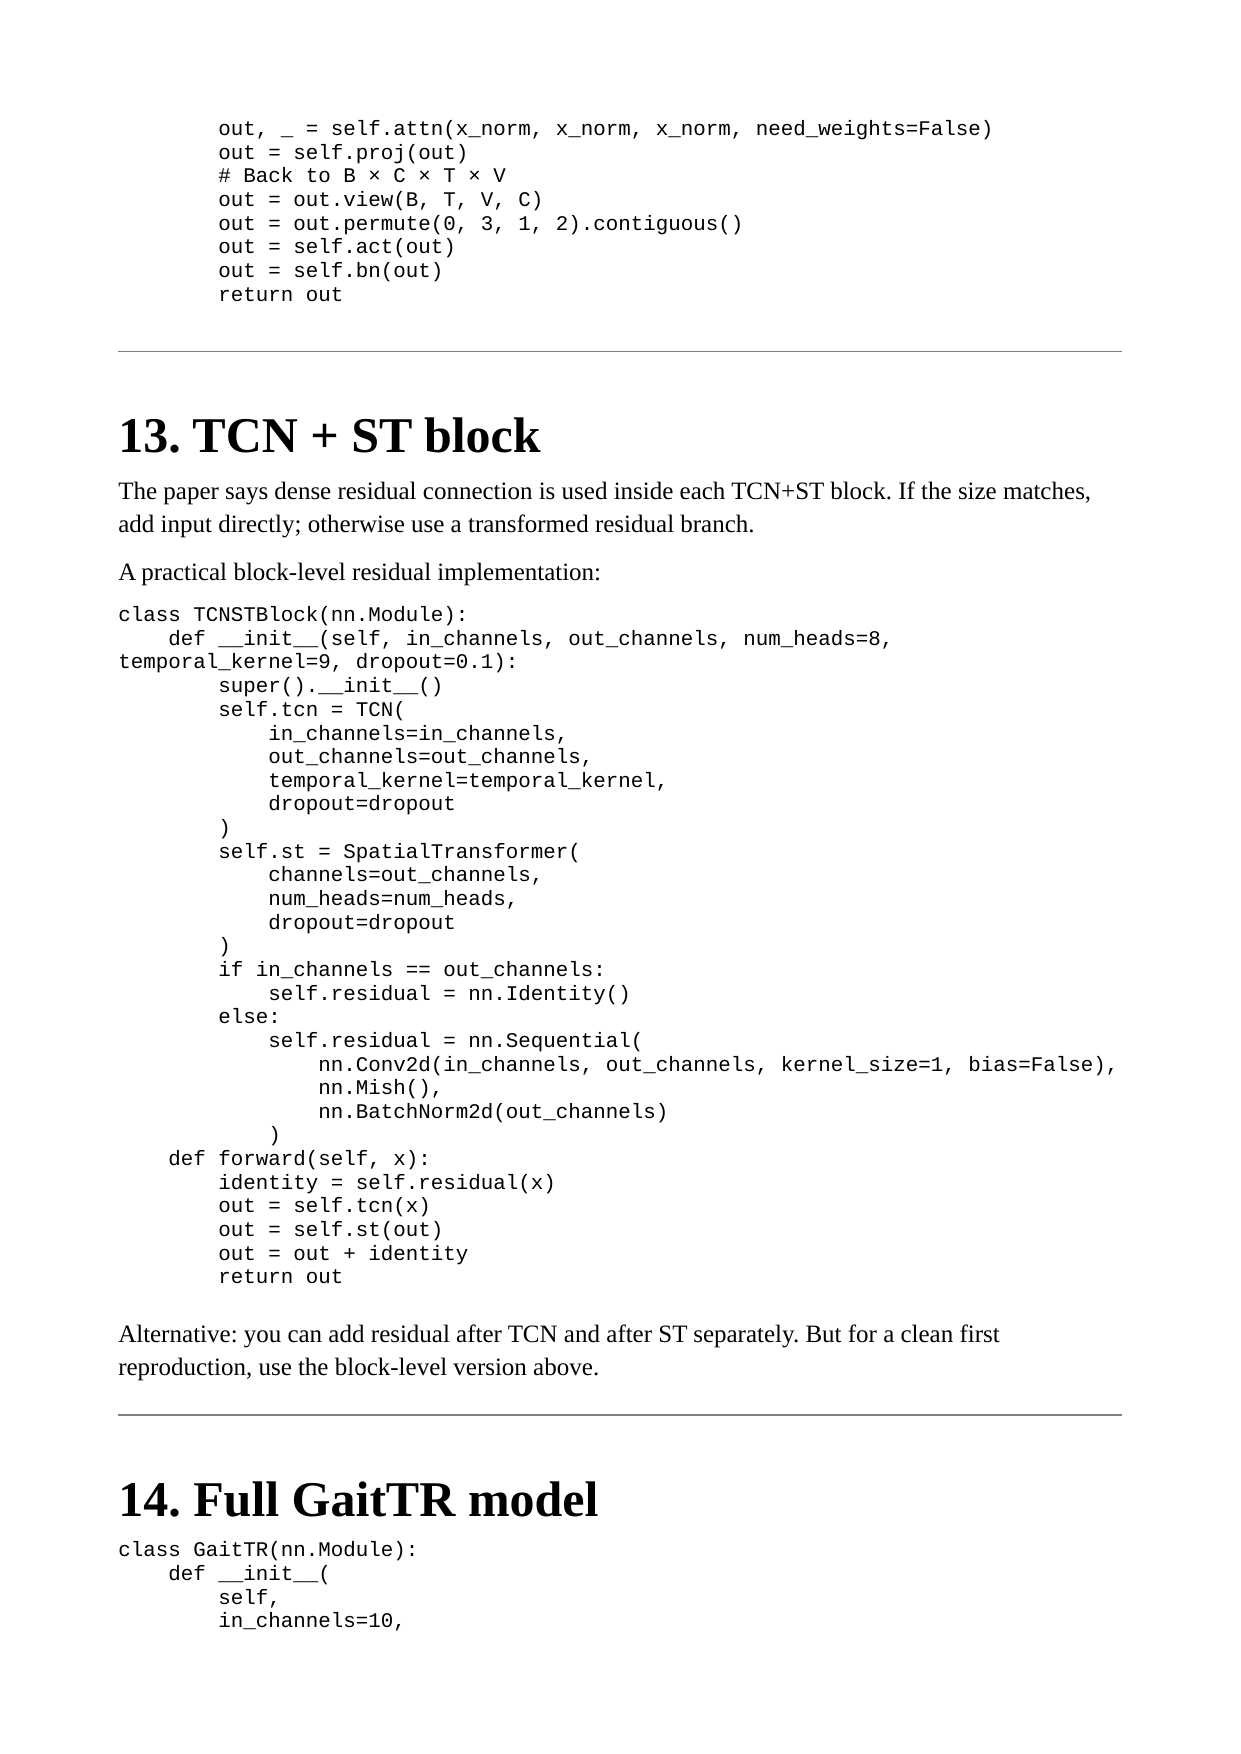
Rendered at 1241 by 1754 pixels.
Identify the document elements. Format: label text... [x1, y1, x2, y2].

text out = self.st(out) [118, 1219, 1122, 1243]
text out = out.permute(0, 3, 1, 2).contiguous() [118, 213, 1122, 236]
text out = self.tcn(x) [118, 1195, 1122, 1219]
text out = self.act(out) [118, 236, 1122, 260]
text dropout=dropout [118, 793, 1122, 817]
text out = self.bn(out) [118, 260, 1122, 284]
text class TCNSTBlock(nn.Module): [118, 604, 1122, 628]
text out = self.proj(out) [118, 142, 1122, 165]
text if in_channels == out_channels: [118, 959, 1122, 983]
text The paper says dense residual connection is used inside each TCN+ST block. If the size matches, add input directly; otherwise use a transformed residual branch. [118, 476, 1122, 538]
text nn.BatchNorm2d(out_channels) [118, 1101, 1122, 1124]
text channels=out_channels, [118, 864, 1122, 888]
text def __init__( [118, 1563, 1122, 1587]
text self, [118, 1587, 1122, 1610]
text return out [118, 1266, 1122, 1290]
text ) [118, 935, 1122, 959]
text identity = self.residual(x) [118, 1172, 1122, 1195]
text self.st = SpatialTransformer( [118, 841, 1122, 864]
text super().__init__() [118, 675, 1122, 699]
text out = out.view(B, T, V, C) [118, 189, 1122, 213]
text self.tcn = TCN( [118, 699, 1122, 722]
text Alternative: you can add residual after TCN and after ST separately. But for a clean first reproduction, use the block-level version above. [118, 1319, 1122, 1381]
text class GaitTR(nn.Module): [118, 1539, 1122, 1563]
text self.residual = nn.Identity() [118, 983, 1122, 1006]
text num_heads=num_heads, [118, 888, 1122, 912]
text ) [118, 817, 1122, 841]
text out_channels=out_channels, [118, 746, 1122, 770]
text def forward(self, x): [118, 1148, 1122, 1172]
text A practical block-level residual implementation: [118, 557, 1122, 585]
text dropout=dropout [118, 912, 1122, 935]
text self.residual = nn.Sequential( [118, 1030, 1122, 1053]
text nn.Mish(), [118, 1077, 1122, 1101]
text else: [118, 1006, 1122, 1030]
text temporal_kernel=temporal_kernel, [118, 770, 1122, 793]
text # Back to B × C × T × V [118, 165, 1122, 189]
text out, _ = self.attn(x_norm, x_norm, x_norm, need_weights=False) [118, 118, 1122, 142]
text in_channels=10, [118, 1610, 1122, 1634]
text def __init__(self, in_channels, out_channels, num_heads=8, temporal_kernel=9, dropout=0.1): [118, 628, 1122, 675]
text ) [118, 1124, 1122, 1148]
subtitle 14. Full GaitTR model [118, 1469, 1122, 1527]
text out = out + identity [118, 1243, 1122, 1266]
text nn.Conv2d(in_channels, out_channels, kernel_size=1, bias=False), [118, 1053, 1122, 1077]
text in_channels=in_channels, [118, 722, 1122, 746]
subtitle 13. TCN + ST block [118, 406, 1122, 463]
text return out [118, 284, 1122, 307]
